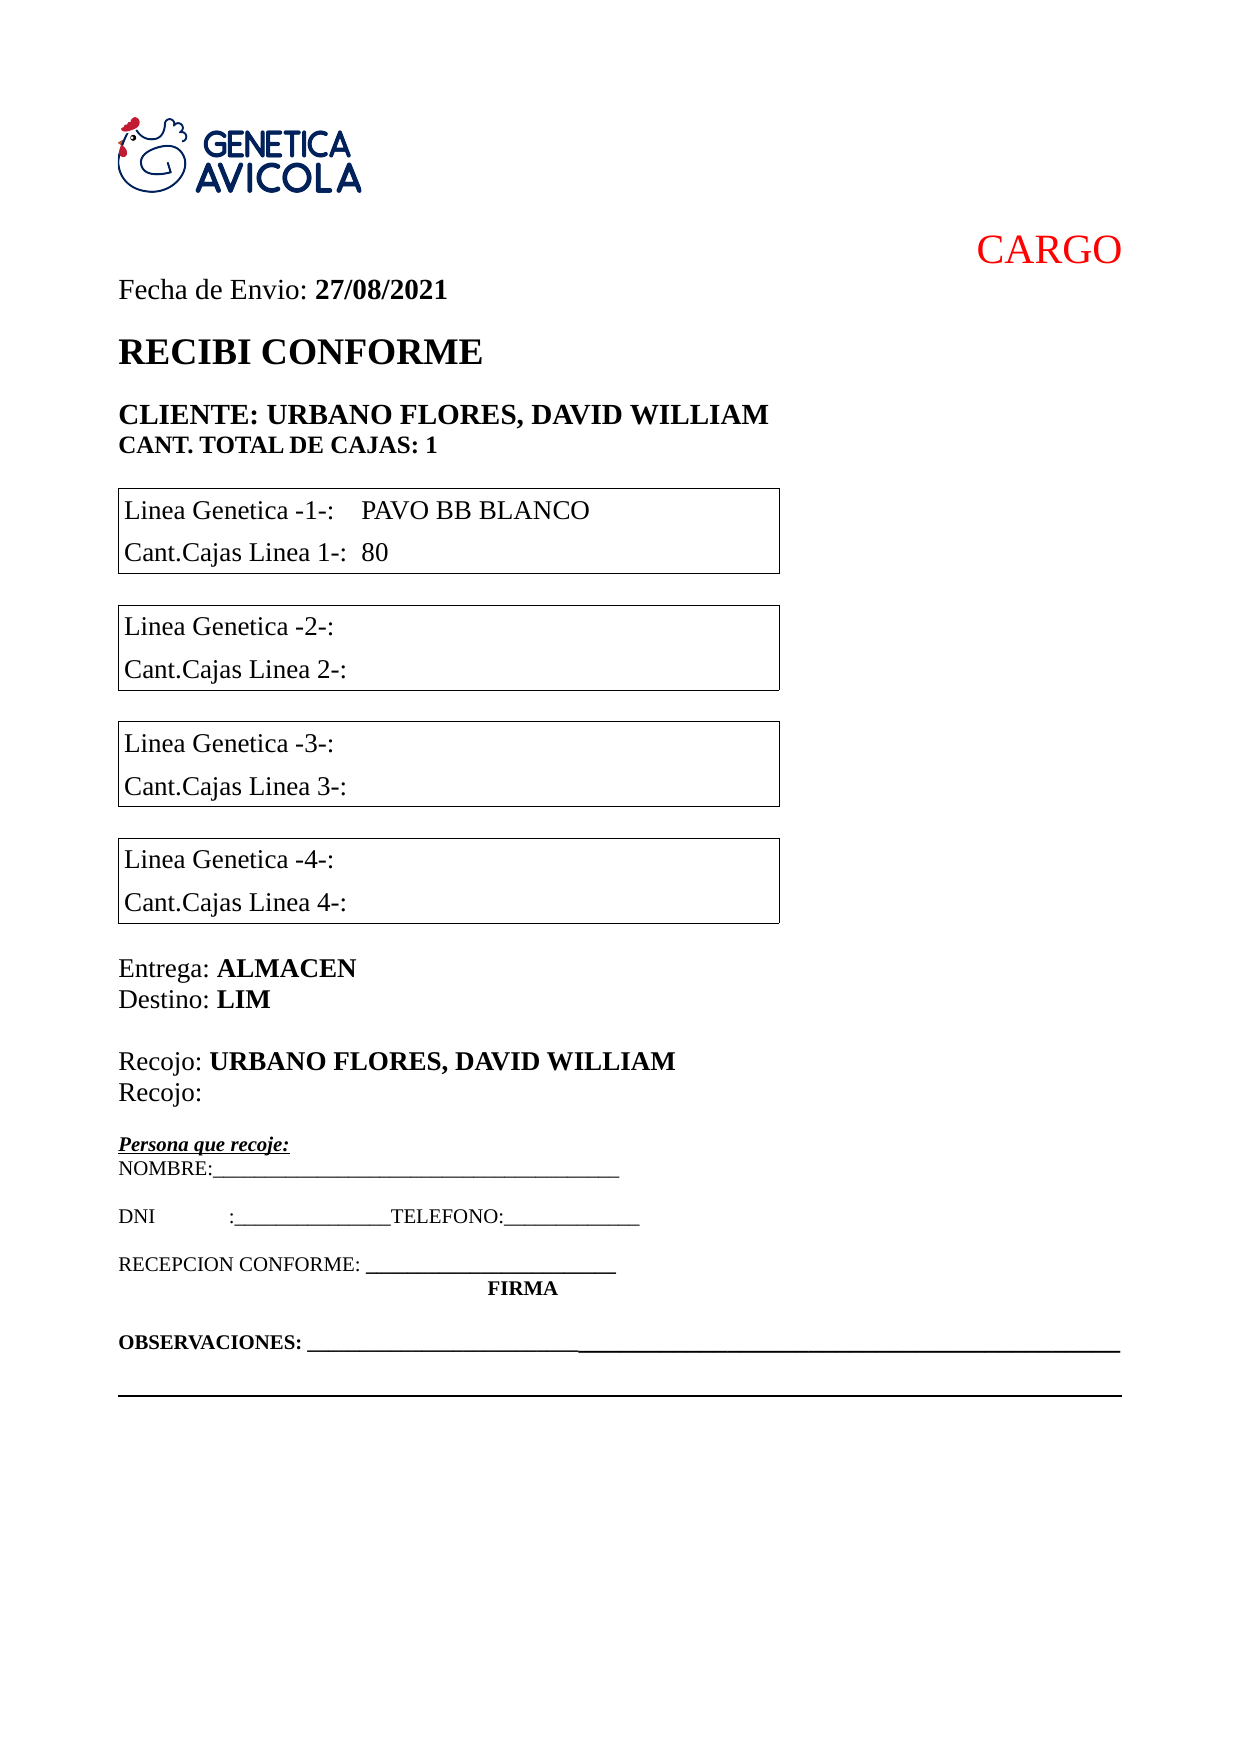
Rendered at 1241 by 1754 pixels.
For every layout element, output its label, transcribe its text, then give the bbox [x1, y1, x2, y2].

table_header PAVO BB BLANCO [356, 489, 779, 531]
table_cell [356, 839, 779, 880]
table_cell [356, 647, 779, 690]
table_cell [356, 691, 779, 721]
text CARGO [118, 224, 1122, 272]
table_cell Cant.Cajas Linea 2-: [119, 647, 356, 690]
table_cell [356, 722, 779, 764]
table_cell 80 [356, 531, 779, 573]
table_cell Linea Genetica -3-: [119, 722, 356, 764]
table_cell [356, 880, 779, 923]
table_cell Cant.Cajas Linea 1-: [119, 531, 356, 573]
text Persona que recoje: [118, 1132, 1122, 1156]
table_cell [118, 691, 356, 721]
text Recojo: [118, 1076, 1122, 1108]
table_cell Linea Genetica -4-: [119, 839, 356, 880]
table_cell Linea Genetica -2-: [119, 606, 356, 647]
text CANT. TOTAL DE CAJAS: 1 [118, 431, 1122, 459]
text DNI :_______________TELEFONO:_____________ [118, 1204, 1122, 1228]
table_cell [118, 807, 356, 838]
text NOMBRE:_______________________________________ [118, 1156, 1122, 1180]
table_cell [118, 574, 356, 604]
text CLIENTE: URBANO FLORES, DAVID WILLIAM [118, 397, 1122, 431]
text RECIBI CONFORME [118, 330, 1122, 373]
table_cell Cant.Cajas Linea 4-: [119, 880, 356, 923]
text Entrega: ALMACEN [118, 952, 1122, 983]
table_cell [356, 764, 779, 806]
table_cell [356, 606, 779, 647]
text RECEPCION CONFORME: ________________________ [118, 1252, 1122, 1276]
text Fecha de Envio: 27/08/2021 [118, 272, 1122, 306]
text Recojo: URBANO FLORES, DAVID WILLIAM [118, 1045, 1122, 1076]
text FIRMA [118, 1276, 1122, 1300]
picture [117, 117, 362, 193]
table_cell Cant.Cajas Linea 3-: [119, 764, 356, 806]
text Destino: LIM [118, 983, 1122, 1014]
table_header Linea Genetica -1-: [119, 489, 356, 531]
table_cell [356, 574, 779, 604]
table_cell [356, 807, 779, 838]
text OBSERVACIONES: __________________________________________________________________ [118, 1324, 1122, 1355]
